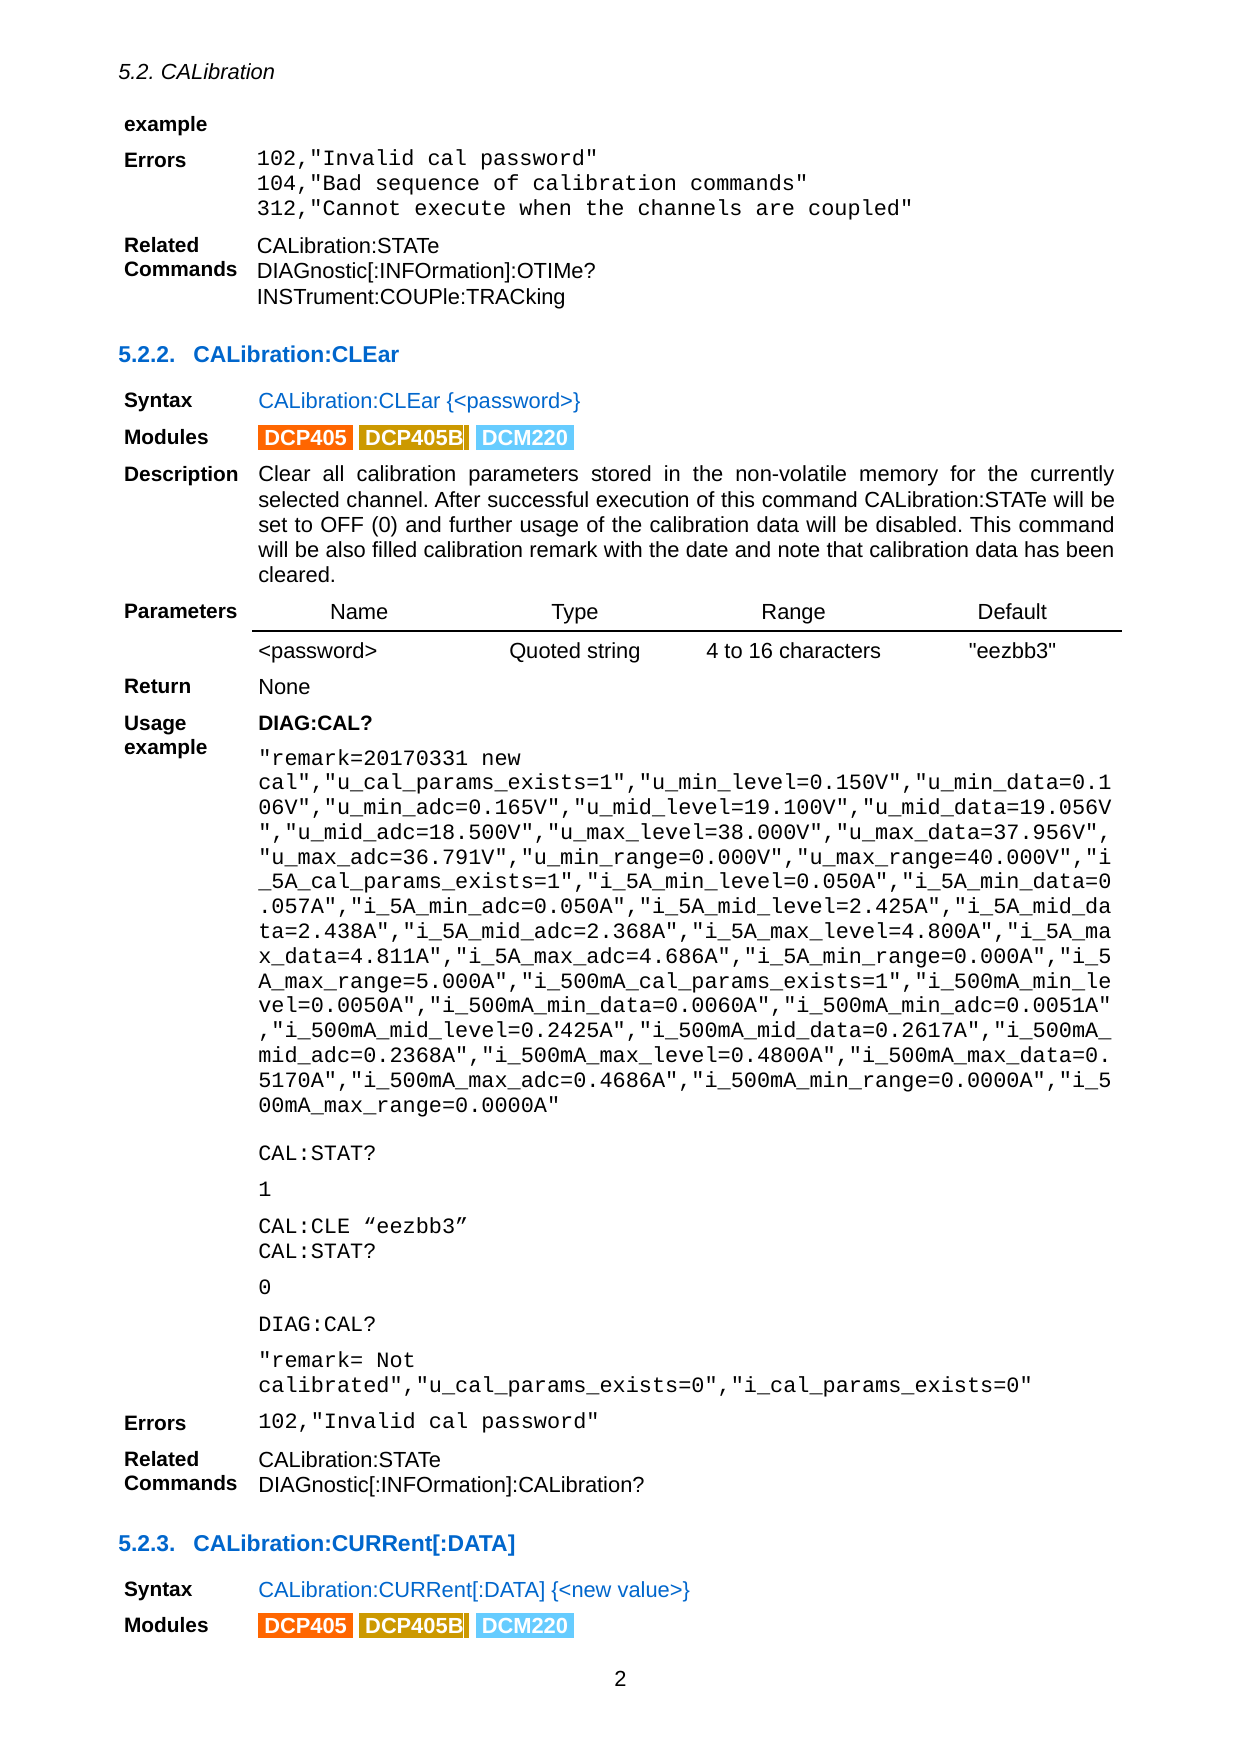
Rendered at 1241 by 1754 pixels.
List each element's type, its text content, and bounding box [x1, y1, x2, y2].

table_cell CALibration:STATe DIAGnostic[:INFOrmation]:CALibration? [252, 1441, 1122, 1503]
table_cell DCP405 DCP405B DCM220 [252, 1608, 1122, 1644]
table_cell Usage example [118, 705, 252, 1405]
table_cell Default [903, 593, 1122, 630]
table_cell <password> [252, 632, 465, 668]
table_header Syntax [118, 382, 252, 419]
table_cell Range [684, 593, 903, 630]
table_cell 4 to 16 characters [684, 632, 903, 668]
subtitle CALibration:CURRent[:DATA] [118, 1530, 1122, 1556]
table_cell Return [118, 669, 252, 705]
table_cell example [118, 106, 251, 142]
table_cell 102,"Invalid cal password" [252, 1405, 1122, 1441]
table_cell [251, 106, 1122, 142]
table_cell Quoted string [465, 632, 684, 668]
table_cell Related Commands [118, 228, 251, 314]
table_cell DIAG:CAL? "remark=20170331 new cal","u_cal_params_exists=1","u_min_level=0.150V","u_min_data=0.1 06V","u_min_adc=0.165V","u_mid_level=19.100V","u_mid_data=19.056V ","u_mid_adc=18.500V","u_max_level=38.000V","u_max_data=37.956V", "u_max_adc=36.791V","u_min_range=0.000V","u_max_range=40.000V","i _5A_cal_params_exists=1","i_5A_min_level=0.050A","i_5A_min_data=0 .057A","i_5A_min_adc=0.050A","i_5A_mid_level=2.425A","i_5A_mid_da ta=2.438A","i_5A_mid_adc=2.368A","i_5A_max_level=4.800A","i_5A_ma x_data=4.811A","i_5A_max_adc=4.686A","i_5A_min_range=0.000A","i_5 A_max_range=5.000A","i_500mA_cal_params_exists=1","i_500mA_min_le vel=0.0050A","i_500mA_min_data=0.0060A","i_500mA_min_adc=0.0051A" ,"i_500mA_mid_level=0.2425A","i_500mA_mid_data=0.2617A","i_500mA_ mid_adc=0.2368A","i_500mA_max_level=0.4800A","i_500mA_max_data=0. 5170A","i_500mA_max_adc=0.4686A","i_500mA_min_range=0.0000A","i_5 00mA_max_range=0.0000A" CAL:STAT? 1 CAL:CLE “eezbb3” CAL:STAT? 0 DIAG:CAL? "remark= Not calibrated","u_cal_params_exists=0","i_cal_params_exists=0" [252, 705, 1122, 1405]
table_cell DCP405 DCP405B DCM220 [252, 419, 1122, 456]
table_cell Errors [118, 1405, 252, 1441]
subtitle CALibration:CLEar [118, 341, 1122, 367]
table_cell 102,"Invalid cal password" 104,"Bad sequence of calibration commands" 312,"Cannot execute when the channels are coupled" [251, 142, 1122, 227]
table_cell Clear all calibration parameters stored in the non-volatile memory for the currently selected channel. After successful execution of this command CALibration:STATe will be set to OFF (0) and further usage of the calibration data will be disabled. This command will be also filled calibration remark with the date and note that calibration data has been cleared. [252, 456, 1122, 593]
table_cell Description [118, 456, 252, 593]
table_header Syntax [118, 1571, 252, 1607]
table_header CALibration:CLEar {<password>} [252, 382, 1122, 419]
table_cell None [252, 669, 1122, 705]
table_cell Modules [118, 419, 252, 456]
table_cell Parameters [118, 593, 252, 668]
table_cell "eezbb3" [903, 632, 1122, 668]
table_cell Related Commands [118, 1441, 252, 1503]
table_cell Modules [118, 1608, 252, 1644]
table_cell Name [252, 593, 465, 630]
table_header CALibration:CURRent[:DATA] {<new value>} [252, 1571, 1122, 1607]
table_cell Type [465, 593, 684, 630]
table_cell Errors [118, 142, 251, 227]
table_cell CALibration:STATe DIAGnostic[:INFOrmation]:OTIMe? INSTrument:COUPle:TRACking [251, 228, 1122, 314]
